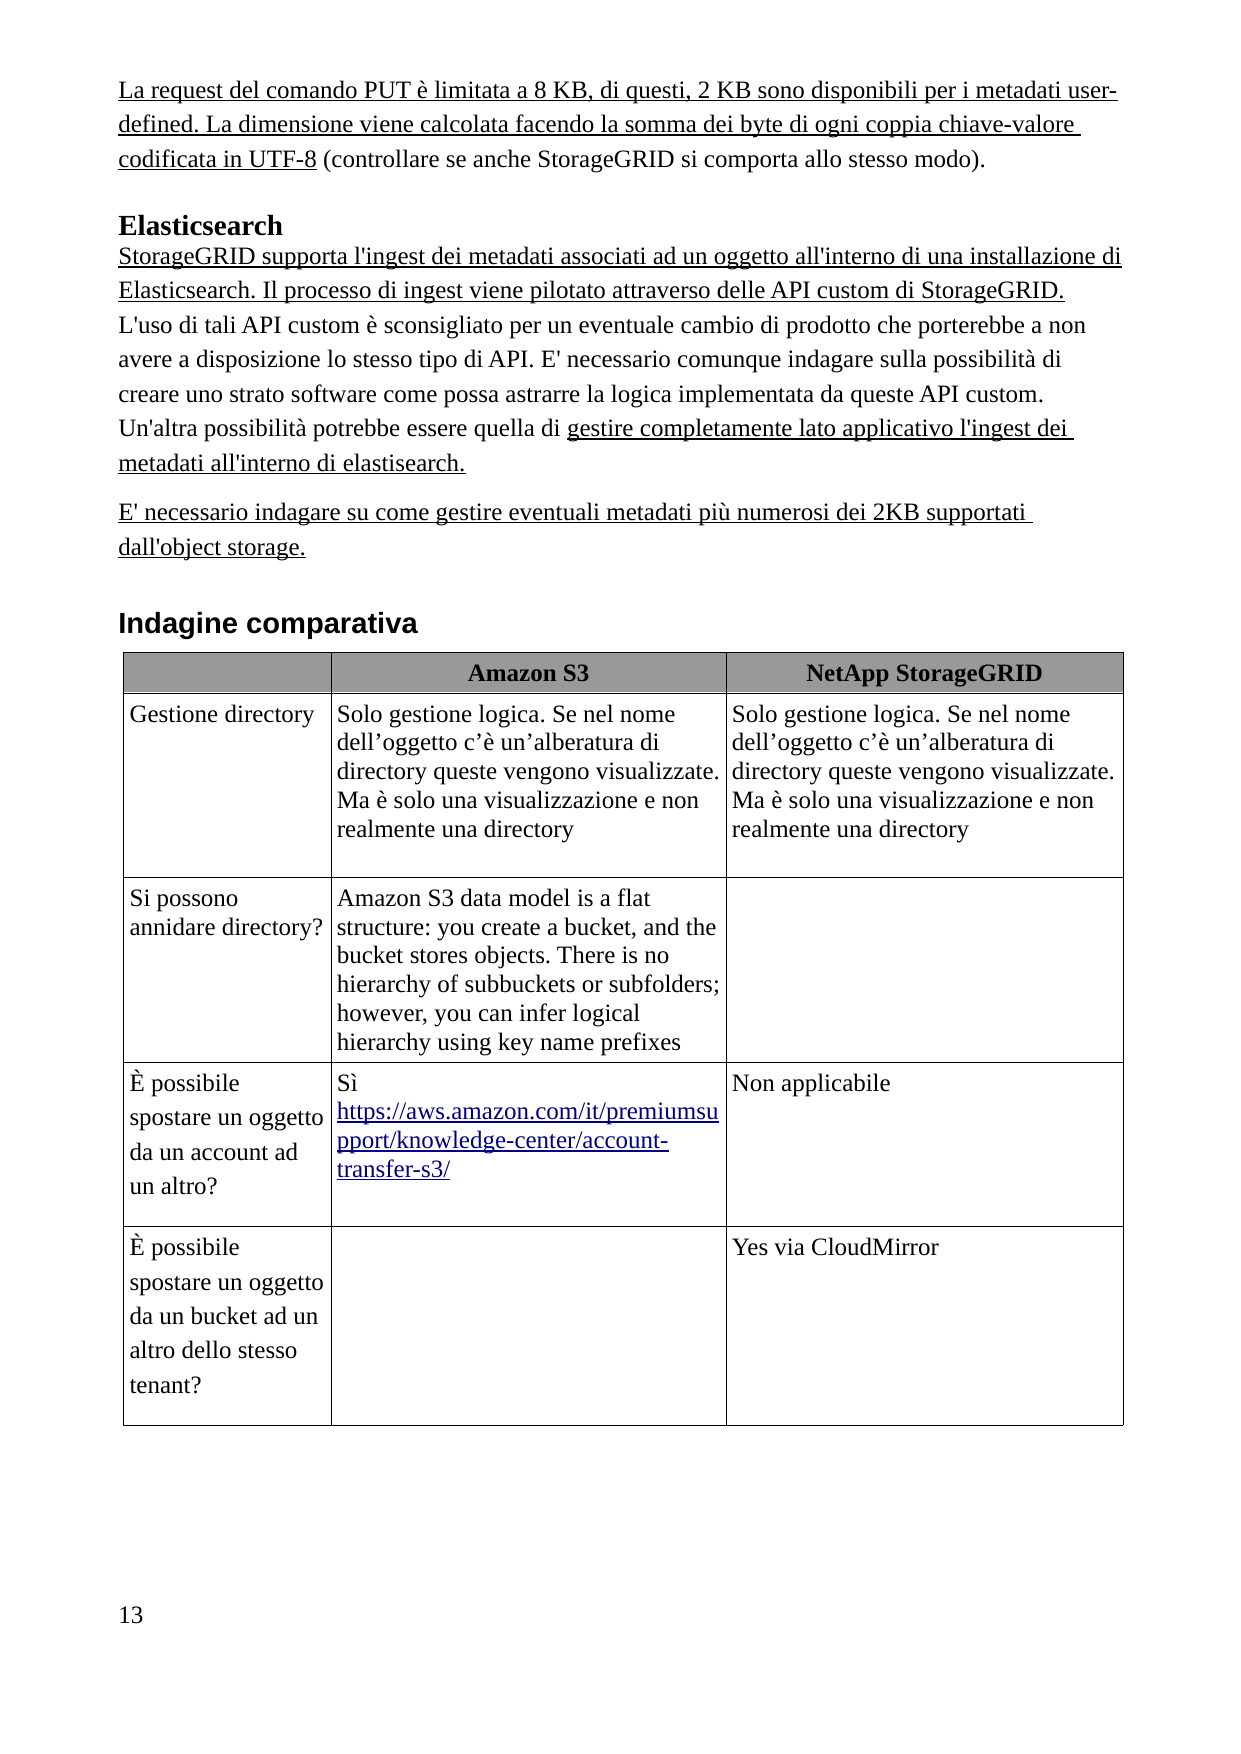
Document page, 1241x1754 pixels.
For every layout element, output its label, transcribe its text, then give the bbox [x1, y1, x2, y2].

table_cell [332, 1227, 726, 1425]
subtitle Elasticsearch [118, 208, 1122, 241]
subtitle Indagine comparativa [118, 606, 1122, 639]
text Elasticsearch. Il processo di ingest viene pilotato attraverso delle API custom di StorageGRID. L'uso di tali API custom è sconsigliato per un eventuale cambio di prodotto che porterebbe a non avere a disposizione lo stesso tipo di API. E' necessario comunque indagare sulla possibilità di creare uno strato software come possa astrarre la logica implementata da queste API custom. Un'altra possibilità potrebbe essere quella di gestire completamente lato applicativo l'ingest dei metadati all'interno di elastisearch. [118, 268, 1122, 477]
table_cell Sì https://aws.amazon.com/it/premiumsupport/knowledge-center/account-transfer-s3/ [332, 1063, 726, 1226]
text StorageGRID supporta l'ingest dei metadati associati ad un oggetto all'interno di una installazione di [118, 241, 1122, 266]
table_header [124, 653, 331, 692]
table_cell Gestione directory [124, 694, 331, 877]
table_cell [727, 878, 1123, 1061]
table_cell È possibile spostare un oggetto da un account ad un altro? [124, 1063, 331, 1226]
table_header NetApp StorageGRID [727, 653, 1123, 692]
table_cell Si possono annidare directory? [124, 878, 331, 1061]
text La request del comando PUT è limitata a 8 KB, di questi, 2 KB sono disponibili per i metadati user-defined. La dimensione viene calcolata facendo la somma dei byte di ogni coppia chiave-valore codificata in UTF-8 (controllare se anche StorageGRID si comporta allo stesso modo). [118, 75, 1122, 173]
table_cell Amazon S3 data model is a flat structure: you create a bucket, and the bucket stores objects. There is no hierarchy of subbuckets or subfolders; however, you can infer logical hierarchy using key name prefixes [332, 878, 726, 1061]
table_cell Yes via CloudMirror [727, 1227, 1123, 1425]
text E' necessario indagare su come gestire eventuali metadati più numerosi dei 2KB supportati dall'object storage. [118, 497, 1122, 560]
table_cell Solo gestione logica. Se nel nome dell’oggetto c’è un’alberatura di directory queste vengono visualizzate. Ma è solo una visualizzazione e non realmente una directory [727, 694, 1123, 877]
table_cell È possibile spostare un oggetto da un bucket ad un altro dello stesso tenant? [124, 1227, 331, 1425]
table_header Amazon S3 [332, 653, 726, 692]
table_cell Non applicabile [727, 1063, 1123, 1226]
table_cell Solo gestione logica. Se nel nome dell’oggetto c’è un’alberatura di directory queste vengono visualizzate. Ma è solo una visualizzazione e non realmente una directory [332, 694, 726, 877]
